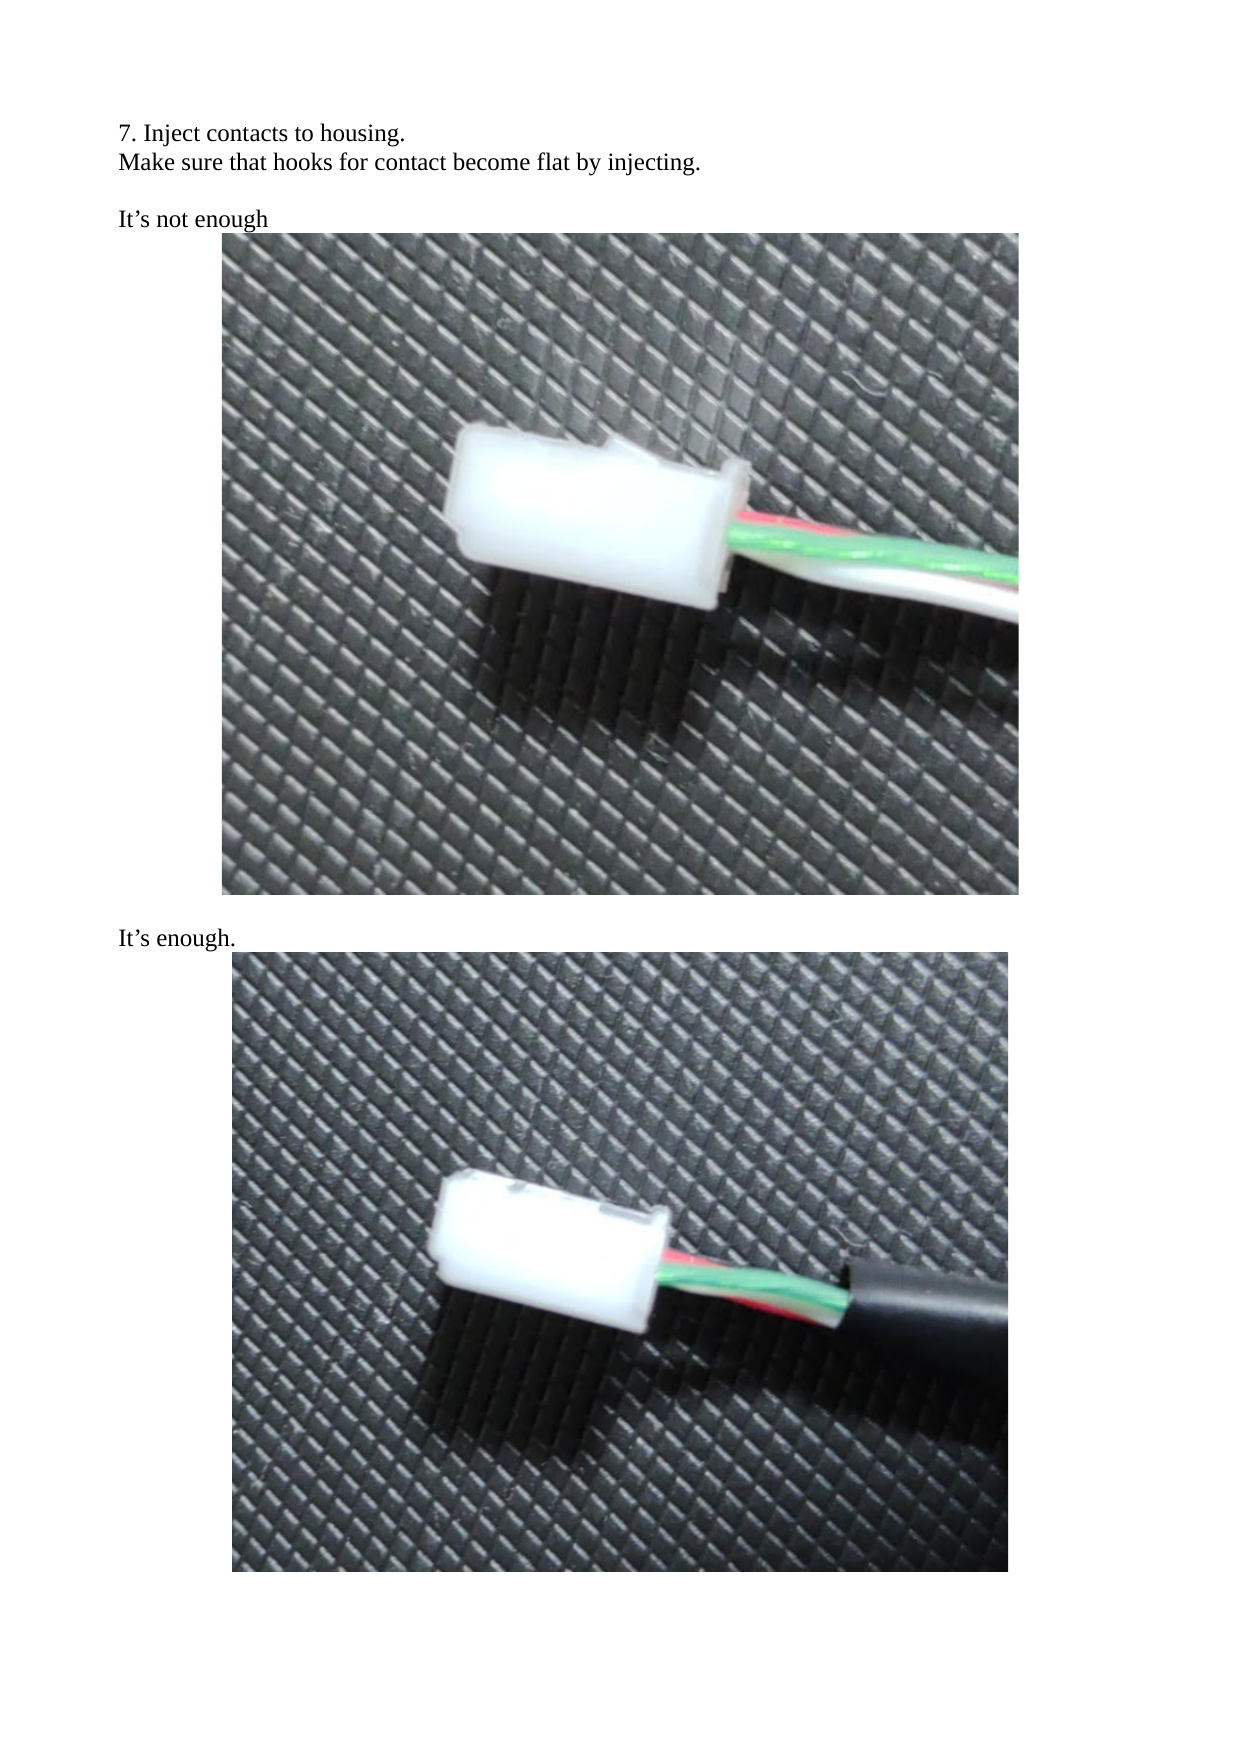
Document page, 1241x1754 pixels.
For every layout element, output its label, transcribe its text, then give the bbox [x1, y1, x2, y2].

text Make sure that hooks for contact become flat by injecting. [118, 147, 1122, 176]
picture [221, 233, 1019, 895]
text It’s enough. [118, 923, 1122, 952]
text It’s not enough [118, 204, 1122, 233]
picture [232, 952, 1009, 1572]
text 7. Inject contacts to housing. [118, 118, 1122, 147]
